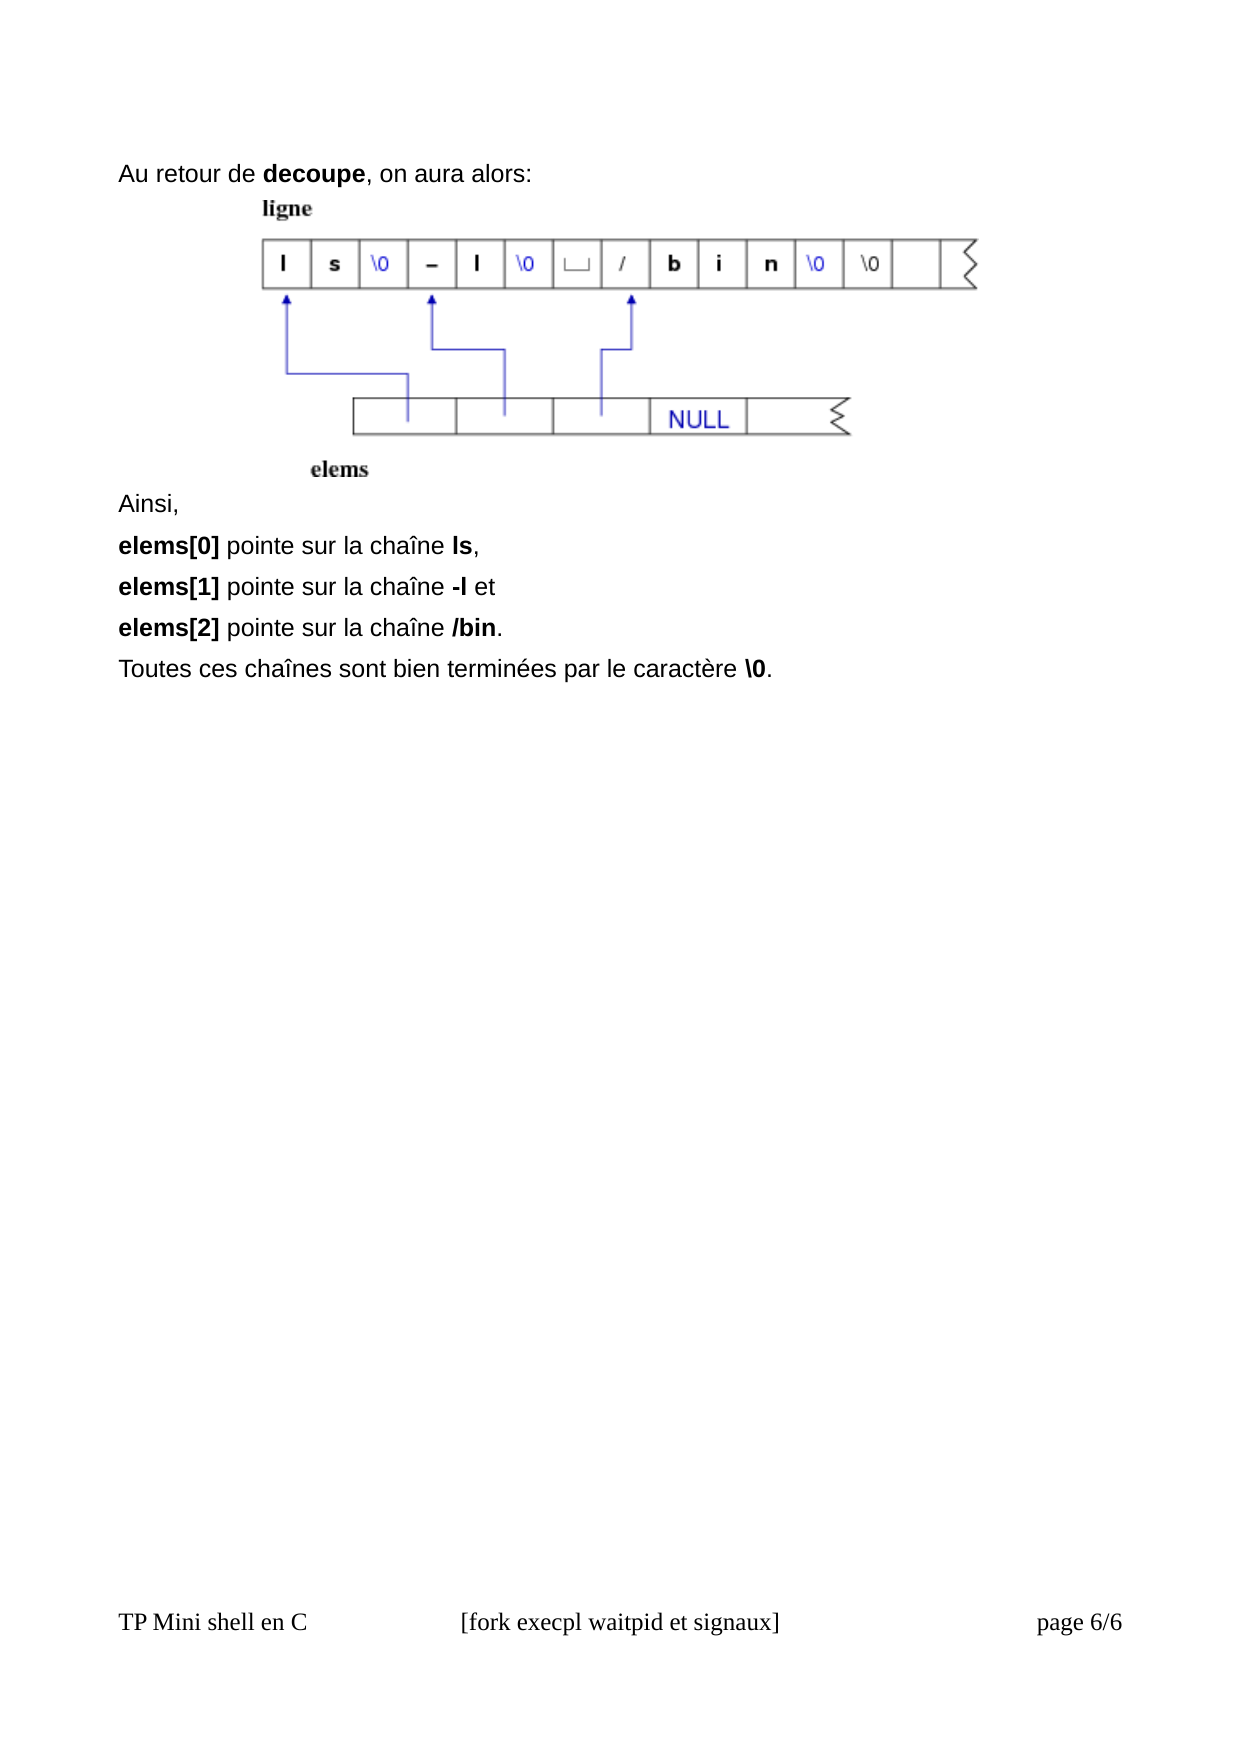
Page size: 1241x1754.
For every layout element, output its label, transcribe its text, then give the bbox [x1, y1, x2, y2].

text elems[0] pointe sur la chaîne ls, [118, 531, 1122, 559]
text elems[2] pointe sur la chaîne /bin. [118, 613, 1122, 642]
text Ainsi, [118, 489, 1122, 518]
text elems[1] pointe sur la chaîne -l et [118, 572, 1122, 601]
text Toutes ces chaînes sont bien terminées par le caractère \0. [118, 654, 1122, 683]
picture [261, 200, 979, 477]
text Au retour de decoupe, on aura alors: [118, 159, 1122, 188]
